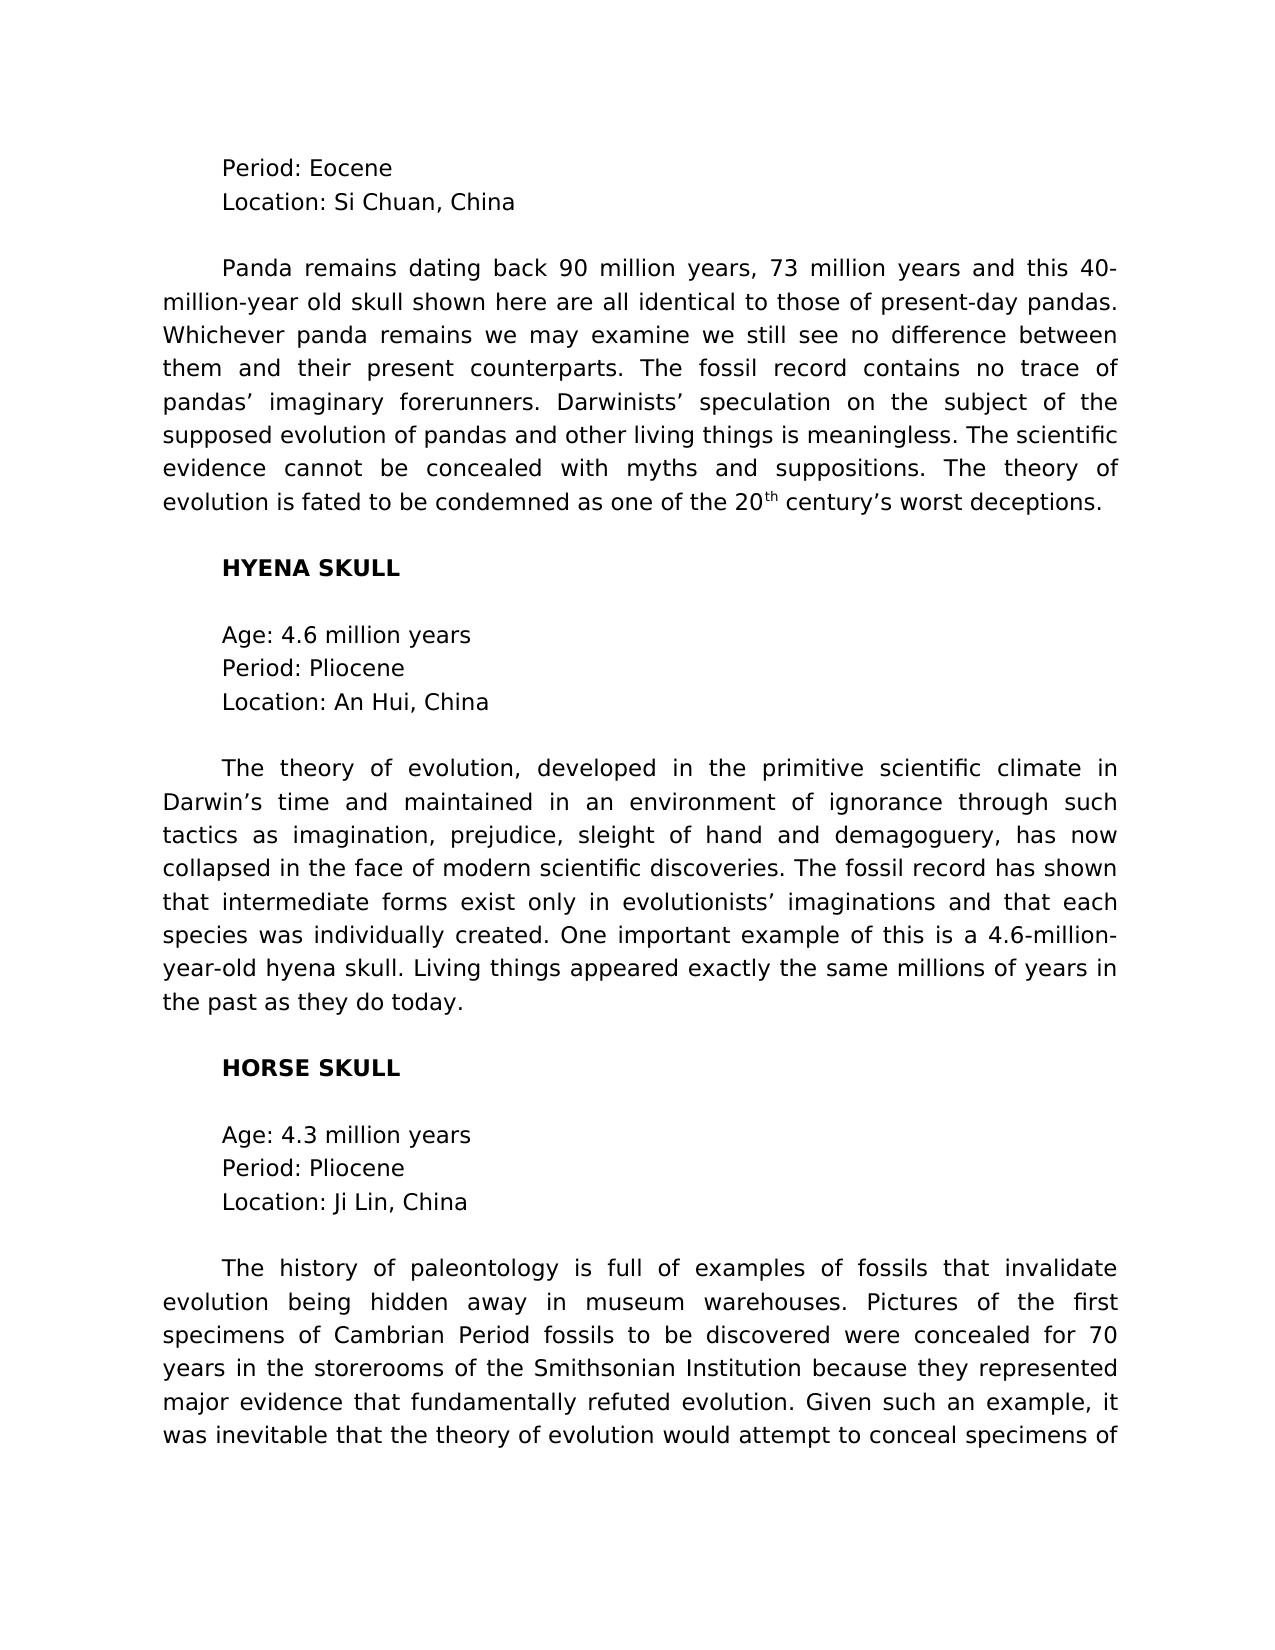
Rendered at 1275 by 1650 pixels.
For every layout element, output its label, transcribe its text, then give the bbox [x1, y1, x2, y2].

text Period: Eocene [162, 150, 1119, 183]
text Location: Si Chuan, China [162, 183, 1119, 217]
text The theory of evolution, developed in the primitive scientific climate in Darwin’s time and maintained in an environment of ignorance through such tactics as imagination, prejudice, sleight of hand and demagoguery, has now collapsed in the face of modern scientific discoveries. The fossil record has shown that intermediate forms exist only in evolutionists’ imaginations and that each species was individually created. One important example of this is a 4.6-million-year-old hyena skull. Living things appeared exactly the same millions of years in the past as they do today. [162, 750, 1119, 1017]
text Location: An Hui, China [162, 683, 1119, 717]
text Panda remains dating back 90 million years, 73 million years and this 40-million-year old skull shown here are all identical to those of present-day pandas. Whichever panda remains we may examine we still see no difference between them and their present counterparts. The fossil record contains no trace of pandas’ imaginary forerunners. Darwinists’ speculation on the subject of the supposed evolution of pandas and other living things is meaningless. The scientific evidence cannot be concealed with myths and suppositions. The theory of evolution is fated to be condemned as one of the 20th century’s worst deceptions. [162, 250, 1119, 517]
text Age: 4.3 million years [162, 1117, 1119, 1150]
text The history of paleontology is full of examples of fossils that invalidate evolution being hidden away in museum warehouses. Pictures of the first specimens of Cambrian Period fossils to be discovered were concealed for 70 years in the storerooms of the Smithsonian Institution because they represented major evidence that fundamentally refuted evolution. Given such an example, it was inevitable that the theory of evolution would attempt to conceal specimens of [162, 1250, 1119, 1450]
text HYENA SKULL [162, 550, 1119, 583]
text Location: Ji Lin, China [162, 1183, 1119, 1217]
text Period: Pliocene [162, 650, 1119, 683]
text HORSE SKULL [162, 1050, 1119, 1083]
text Period: Pliocene [162, 1150, 1119, 1183]
text Age: 4.6 million years [162, 617, 1119, 650]
